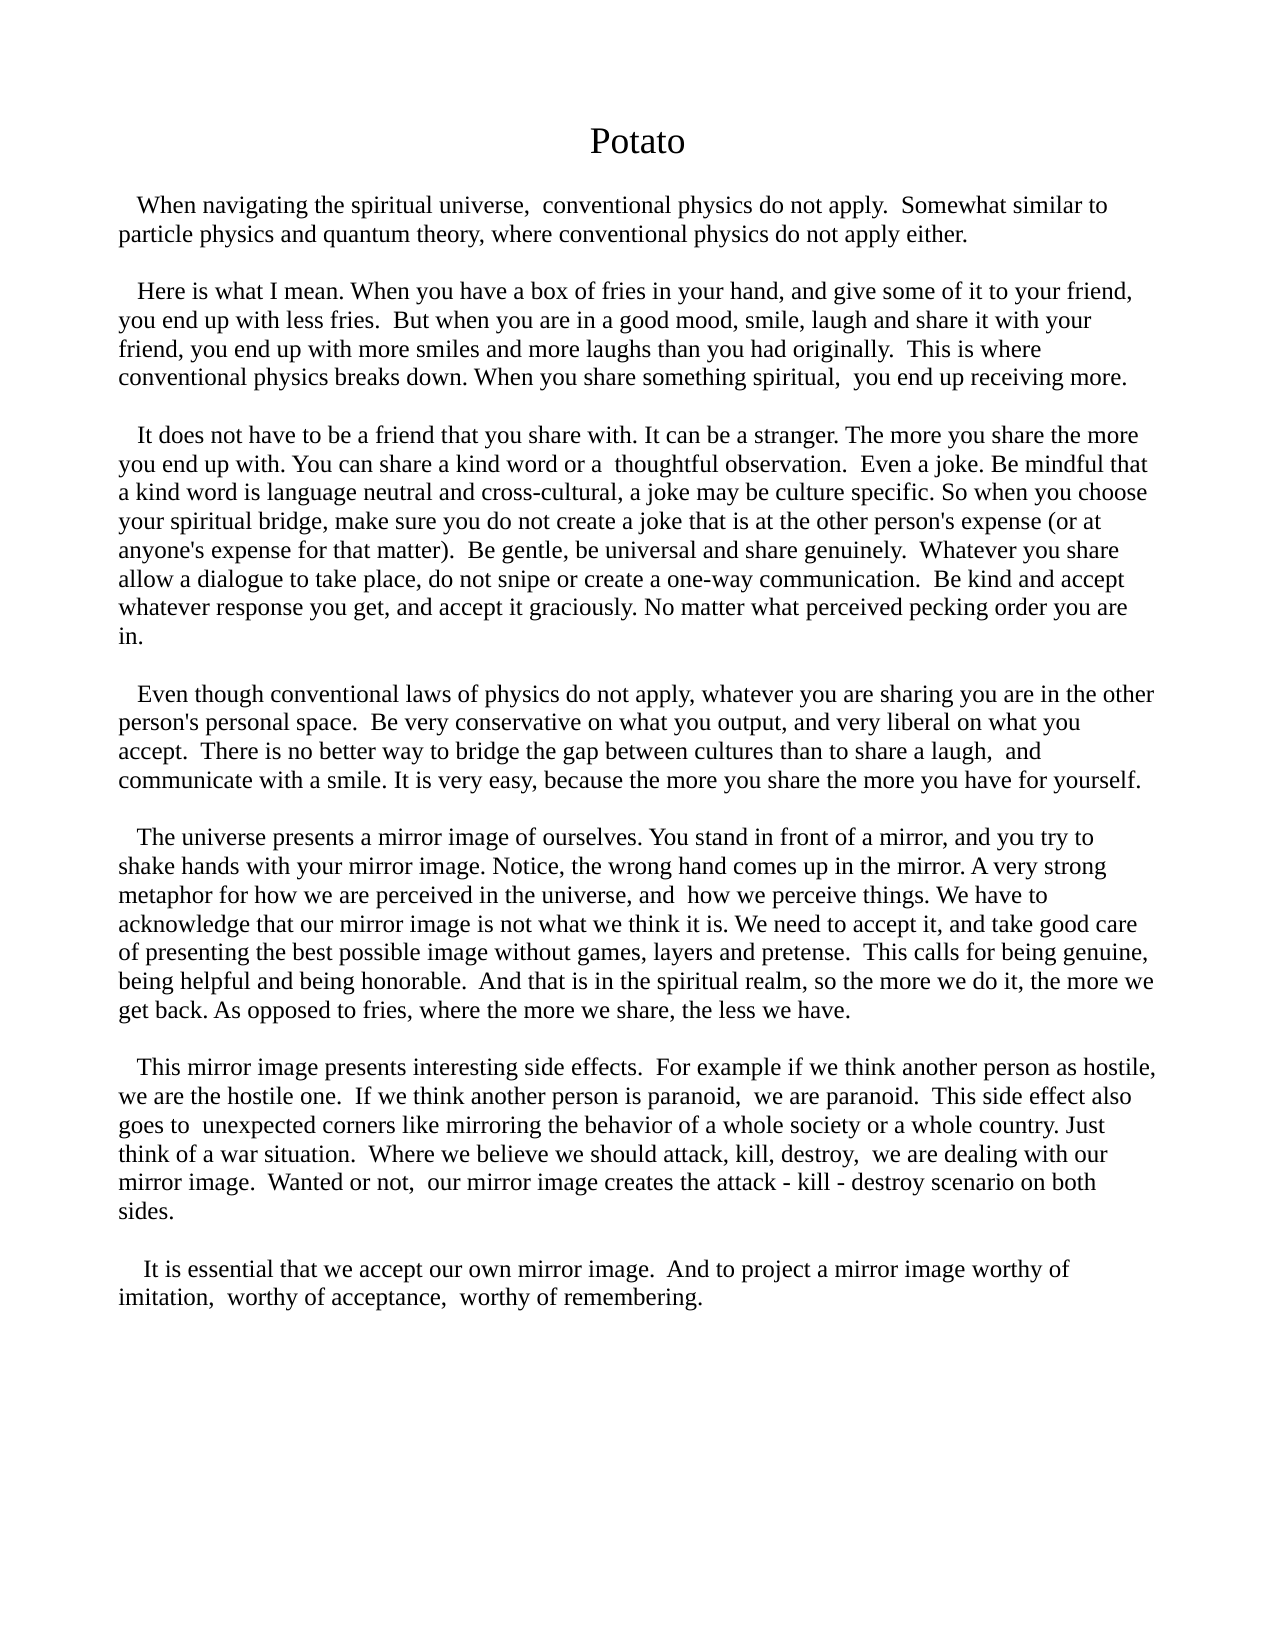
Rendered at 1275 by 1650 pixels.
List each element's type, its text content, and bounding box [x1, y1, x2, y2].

text Here is what I mean. When you have a box of fries in your hand, and give some of it to your friend, you end up with less fries. But when you are in a good mood, smile, laugh and share it with your friend, you end up with more smiles and more laughs than you had originally. This is where conventional physics breaks down. When you share something spiritual, you end up receiving more. [118, 276, 1157, 391]
text When navigating the spiritual universe, conventional physics do not apply. Somewhat similar to particle physics and quantum theory, where conventional physics do not apply either. [118, 190, 1157, 247]
text It is essential that we accept our own mirror image. And to project a mirror image worthy of imitation, worthy of acceptance, worthy of remembering. [118, 1254, 1157, 1311]
text Even though conventional laws of physics do not apply, whatever you are sharing you are in the other person's personal space. Be very conservative on what you output, and very liberal on what you accept. There is no better way to bridge the gap between cultures than to share a laugh, and communicate with a smile. It is very easy, because the more you share the more you have for yourself. [118, 679, 1157, 794]
text The universe presents a mirror image of ourselves. You stand in front of a mirror, and you try to shake hands with your mirror image. Notice, the wrong hand comes up in the mirror. A very strong metaphor for how we are perceived in the universe, and how we perceive things. We have to acknowledge that our mirror image is not what we think it is. We need to accept it, and take good care of presenting the best possible image without games, layers and pretense. This calls for being genuine, being helpful and being honorable. And that is in the spiritual realm, so the more we do it, the more we get back. As opposed to fries, where the more we share, the less we have. [118, 822, 1157, 1024]
text It does not have to be a friend that you share with. It can be a stranger. The more you share the more you end up with. You can share a kind word or a thoughtful observation. Even a joke. Be mindful that a kind word is language neutral and cross-cultural, a joke may be culture specific. So when you choose your spiritual bridge, make sure you do not create a joke that is at the other person's expense (or at anyone's expense for that matter). Be gentle, be universal and share genuinely. Whatever you share allow a dialogue to take place, do not snipe or create a one-way communication. Be kind and accept whatever response you get, and accept it graciously. No matter what perceived pecking order you are in. [118, 420, 1157, 650]
text Potato [118, 118, 1157, 161]
text This mirror image presents interesting side effects. For example if we think another person as hostile, we are the hostile one. If we think another person is paranoid, we are paranoid. This side effect also goes to unexpected corners like mirroring the behavior of a whole society or a whole country. Just think of a war situation. Where we believe we should attack, kill, destroy, we are dealing with our mirror image. Wanted or not, our mirror image creates the attack - kill - destroy scenario on both sides. [118, 1052, 1157, 1225]
